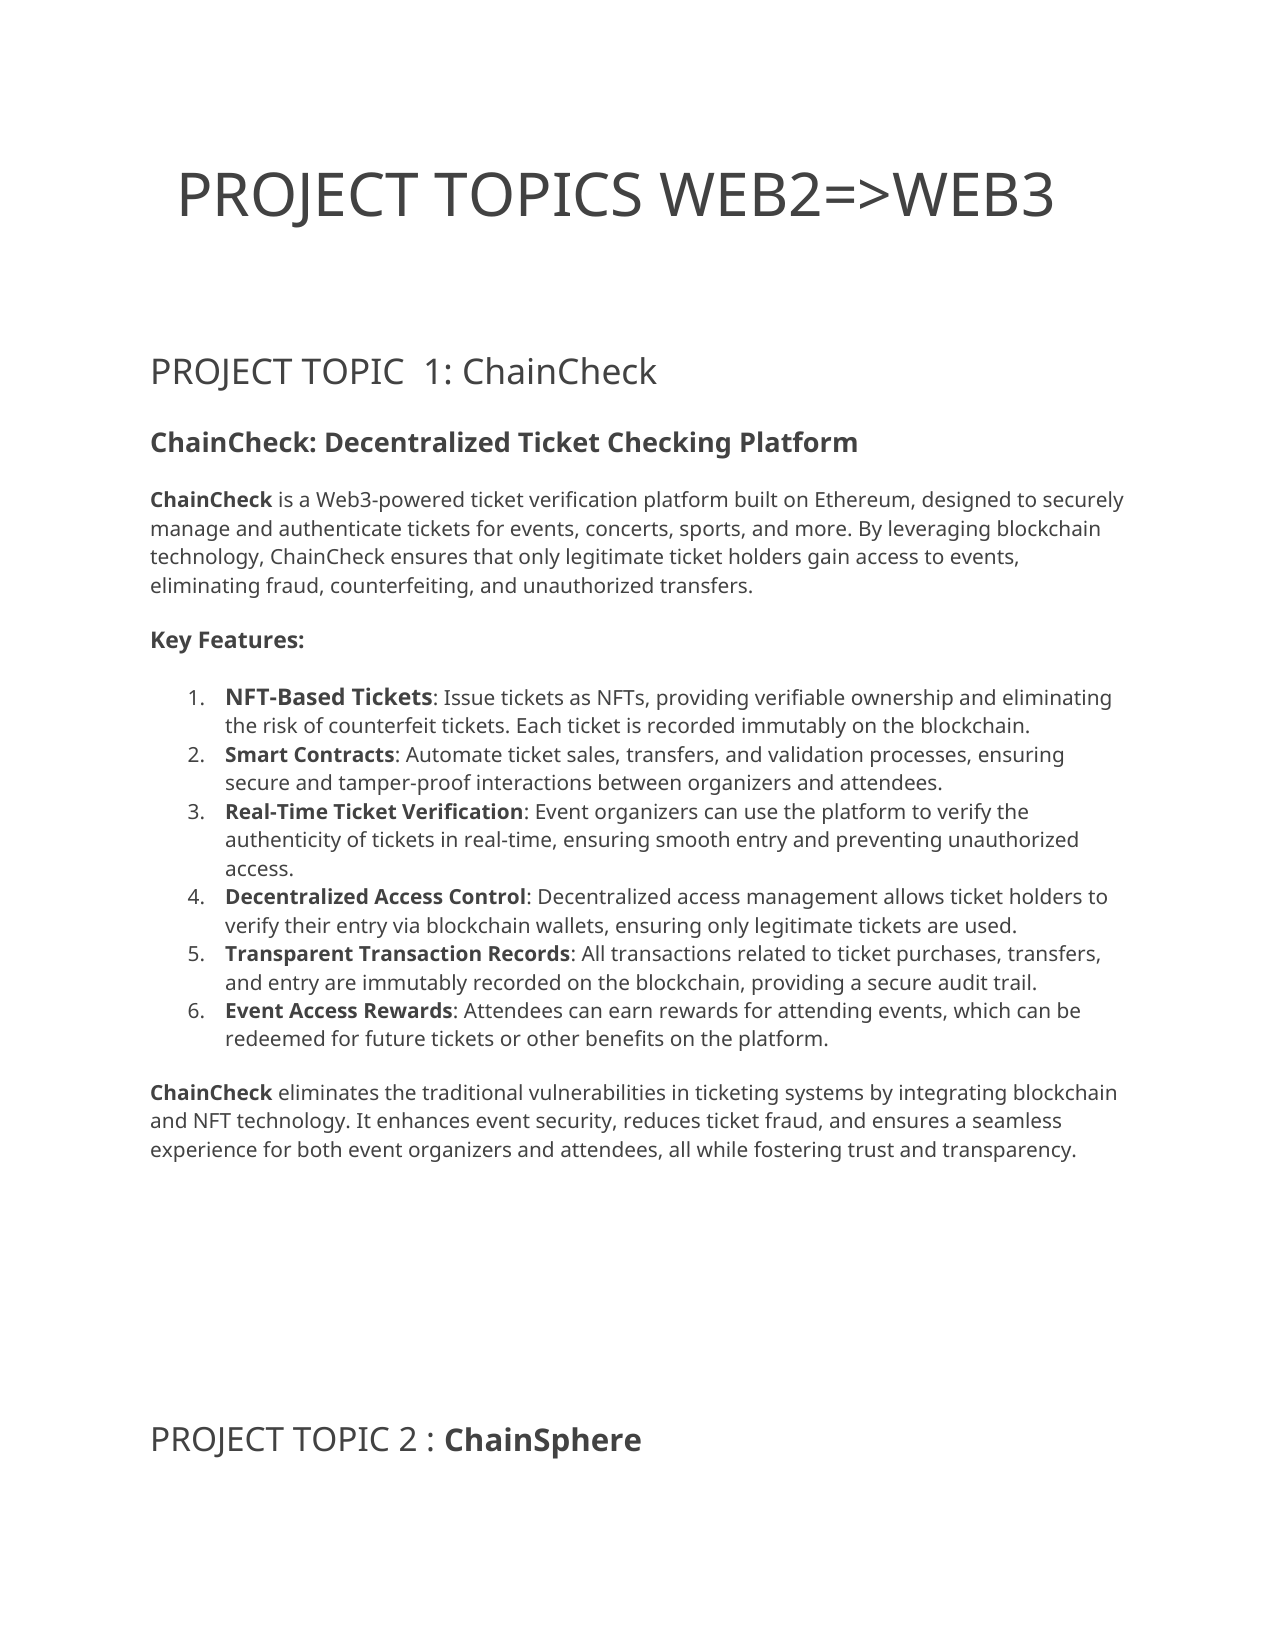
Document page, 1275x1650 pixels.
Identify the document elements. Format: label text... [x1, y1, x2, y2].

list Smart Contracts: Automate ticket sales, transfers, and validation processes, ensuring secure and tamper-proof interactions between organizers and attendees. [187, 740, 1125, 797]
list Event Access Rewards: Attendees can earn rewards for attending events, which can be redeemed for future tickets or other benefits on the platform. [187, 996, 1125, 1053]
list Real-Time Ticket Verification: Event organizers can use the platform to verify the authenticity of tickets in real-time, ensuring smooth entry and preventing unauthorized access. [187, 797, 1125, 882]
text ChainCheck eliminates the traditional vulnerabilities in ticketing systems by integrating blockchain and NFT technology. It enhances event security, reduces ticket fraud, and ensures a seamless experience for both event organizers and attendees, all while fostering trust and transparency. [150, 1078, 1125, 1163]
list Decentralized Access Control: Decentralized access management allows ticket holders to verify their entry via blockchain wallets, ensuring only legitimate tickets are used. [187, 882, 1125, 939]
subtitle Key Features: [150, 624, 1125, 655]
list NFT-Based Tickets: Issue tickets as NFTs, providing verifiable ownership and eliminating the risk of counterfeit tickets. Each ticket is recorded immutably on the blockchain. [187, 680, 1125, 740]
subtitle ChainCheck: Decentralized Ticket Checking Platform [150, 423, 1125, 460]
list Transparent Transaction Records: All transactions related to ticket purchases, transfers, and entry are immutably recorded on the blockchain, providing a secure audit trail. [187, 939, 1125, 996]
text ChainCheck is a Web3-powered ticket verification platform built on Ethereum, designed to securely manage and authenticate tickets for events, concerts, sports, and more. By leveraging blockchain technology, ChainCheck ensures that only legitimate ticket holders gain access to events, eliminating fraud, counterfeiting, and unauthorized transfers. [150, 485, 1125, 599]
text PROJECT TOPIC 2 : ChainSphere [150, 1416, 1125, 1461]
title PROJECT TOPIC 1: ChainCheck [150, 346, 1125, 394]
title PROJECT TOPICS WEB2=>WEB3 [150, 152, 1125, 234]
